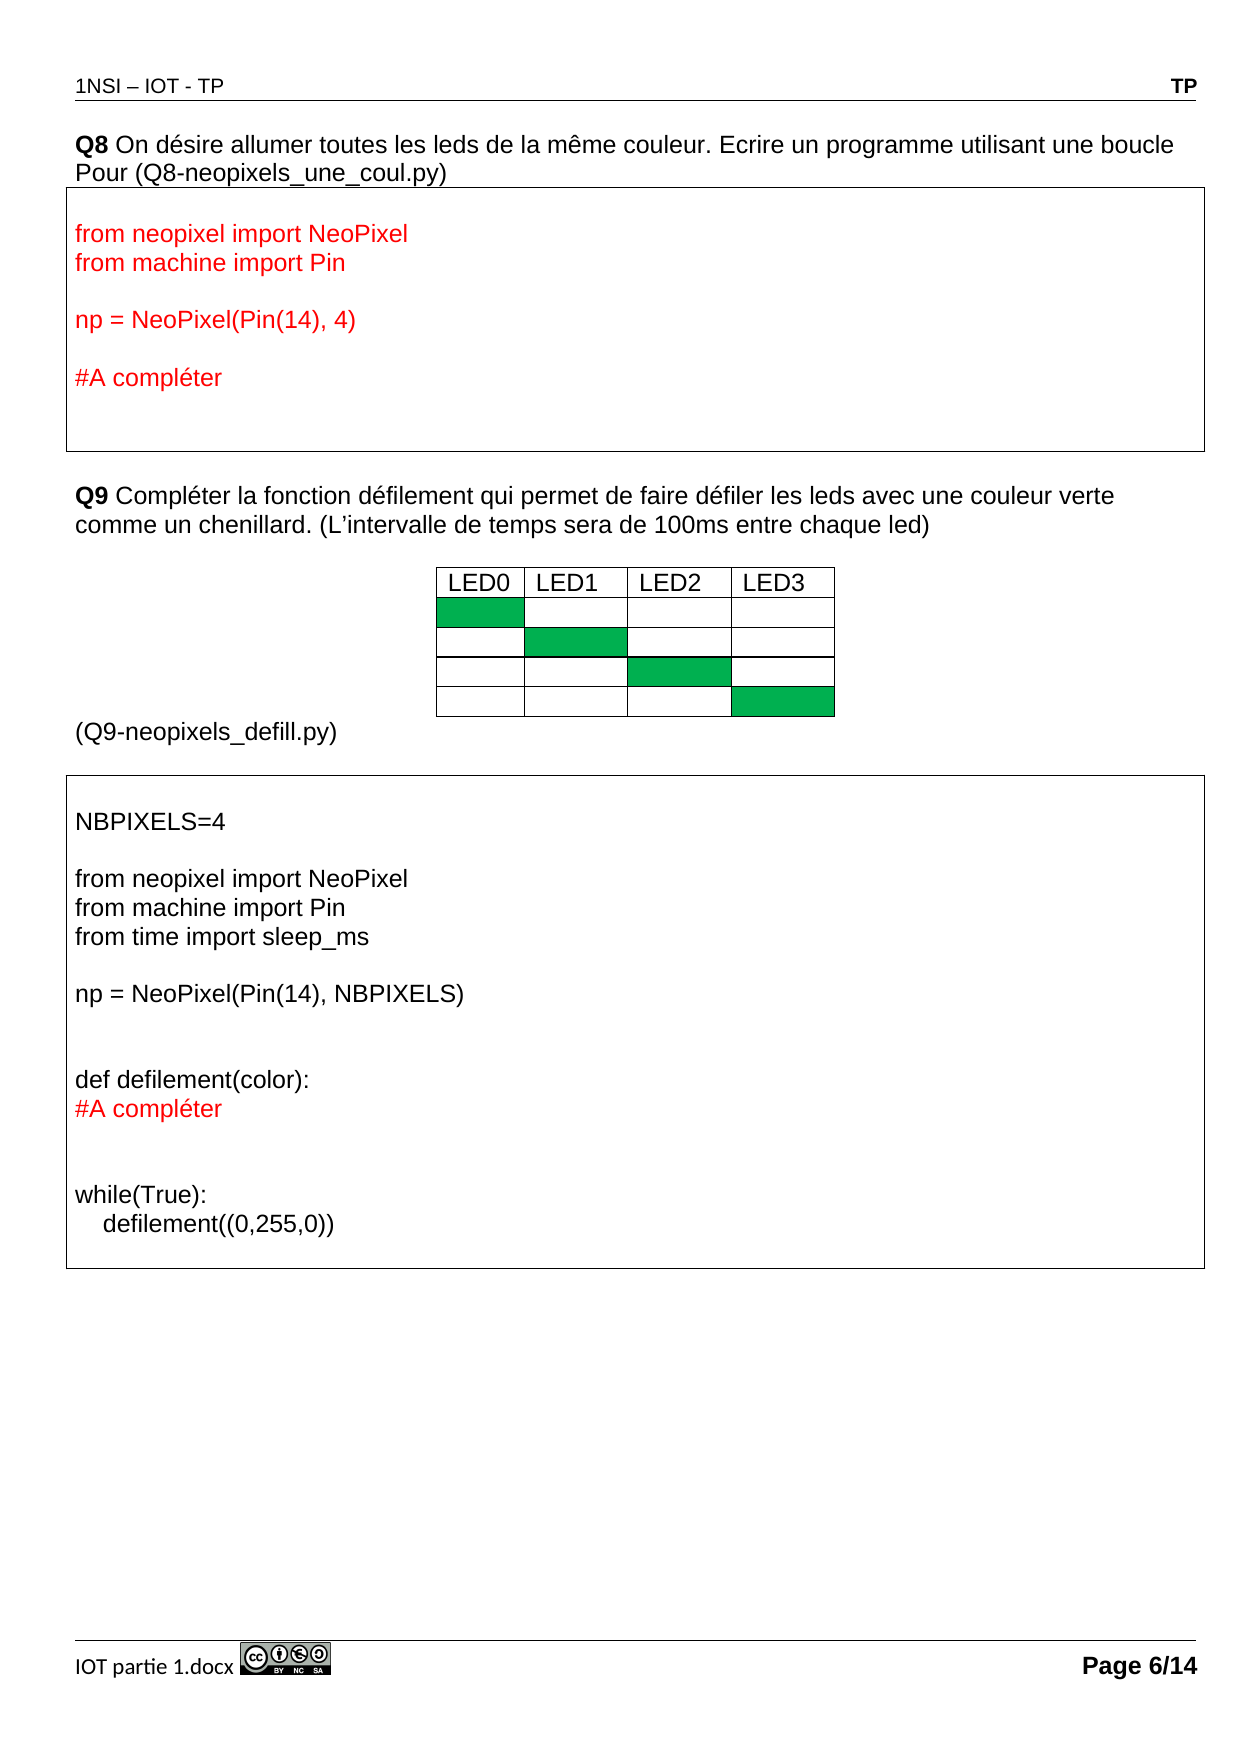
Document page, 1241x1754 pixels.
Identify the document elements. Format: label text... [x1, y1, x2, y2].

text np = NeoPixel(Pin(14), NBPIXELS) [75, 979, 1196, 1008]
table_cell [437, 628, 524, 656]
table_cell [732, 658, 834, 686]
picture [240, 1642, 331, 1675]
text defilement((0,255,0)) [75, 1209, 1196, 1238]
text #A compléter [75, 363, 1196, 391]
table_cell [437, 687, 524, 716]
table_cell [525, 687, 627, 716]
table_cell [628, 658, 731, 686]
table_cell [525, 628, 627, 656]
table_cell [525, 598, 627, 627]
text (Q9-neopixels_defill.py) [75, 717, 1196, 746]
text Q8 On désire allumer toutes les leds de la même couleur. Ecrire un programme utilisant une boucle Pour (Q8-neopixels_une_coul.py) [75, 129, 1196, 187]
text Q9 Compléter la fonction défilement qui permet de faire défiler les leds avec une couleur verte comme un chenillard. (L’intervalle de temps sera de 100ms entre chaque led) [75, 481, 1196, 538]
table_cell [628, 598, 731, 627]
table_header LED0 [437, 568, 524, 597]
text np = NeoPixel(Pin(14), 4) [75, 305, 1196, 334]
text while(True): [75, 1180, 1196, 1209]
text from neopixel import NeoPixel [75, 864, 1196, 893]
text def defilement(color): [75, 1065, 1196, 1094]
table_cell [437, 658, 524, 686]
table_cell [628, 628, 731, 656]
table_header LED2 [628, 568, 731, 597]
text NBPIXELS=4 [75, 806, 1196, 835]
table_cell [732, 598, 834, 627]
table_header LED1 [525, 568, 627, 597]
table_cell [732, 687, 834, 716]
table_header LED3 [732, 568, 834, 597]
text from time import sleep_ms [75, 921, 1196, 950]
text #A compléter [75, 1094, 1196, 1123]
table_cell [437, 598, 524, 627]
table_cell [525, 658, 627, 686]
text from neopixel import NeoPixel [75, 219, 1196, 248]
table_cell [628, 687, 731, 716]
text from machine import Pin [75, 893, 1196, 921]
text from machine import Pin [75, 248, 1196, 276]
table_cell [732, 628, 834, 656]
